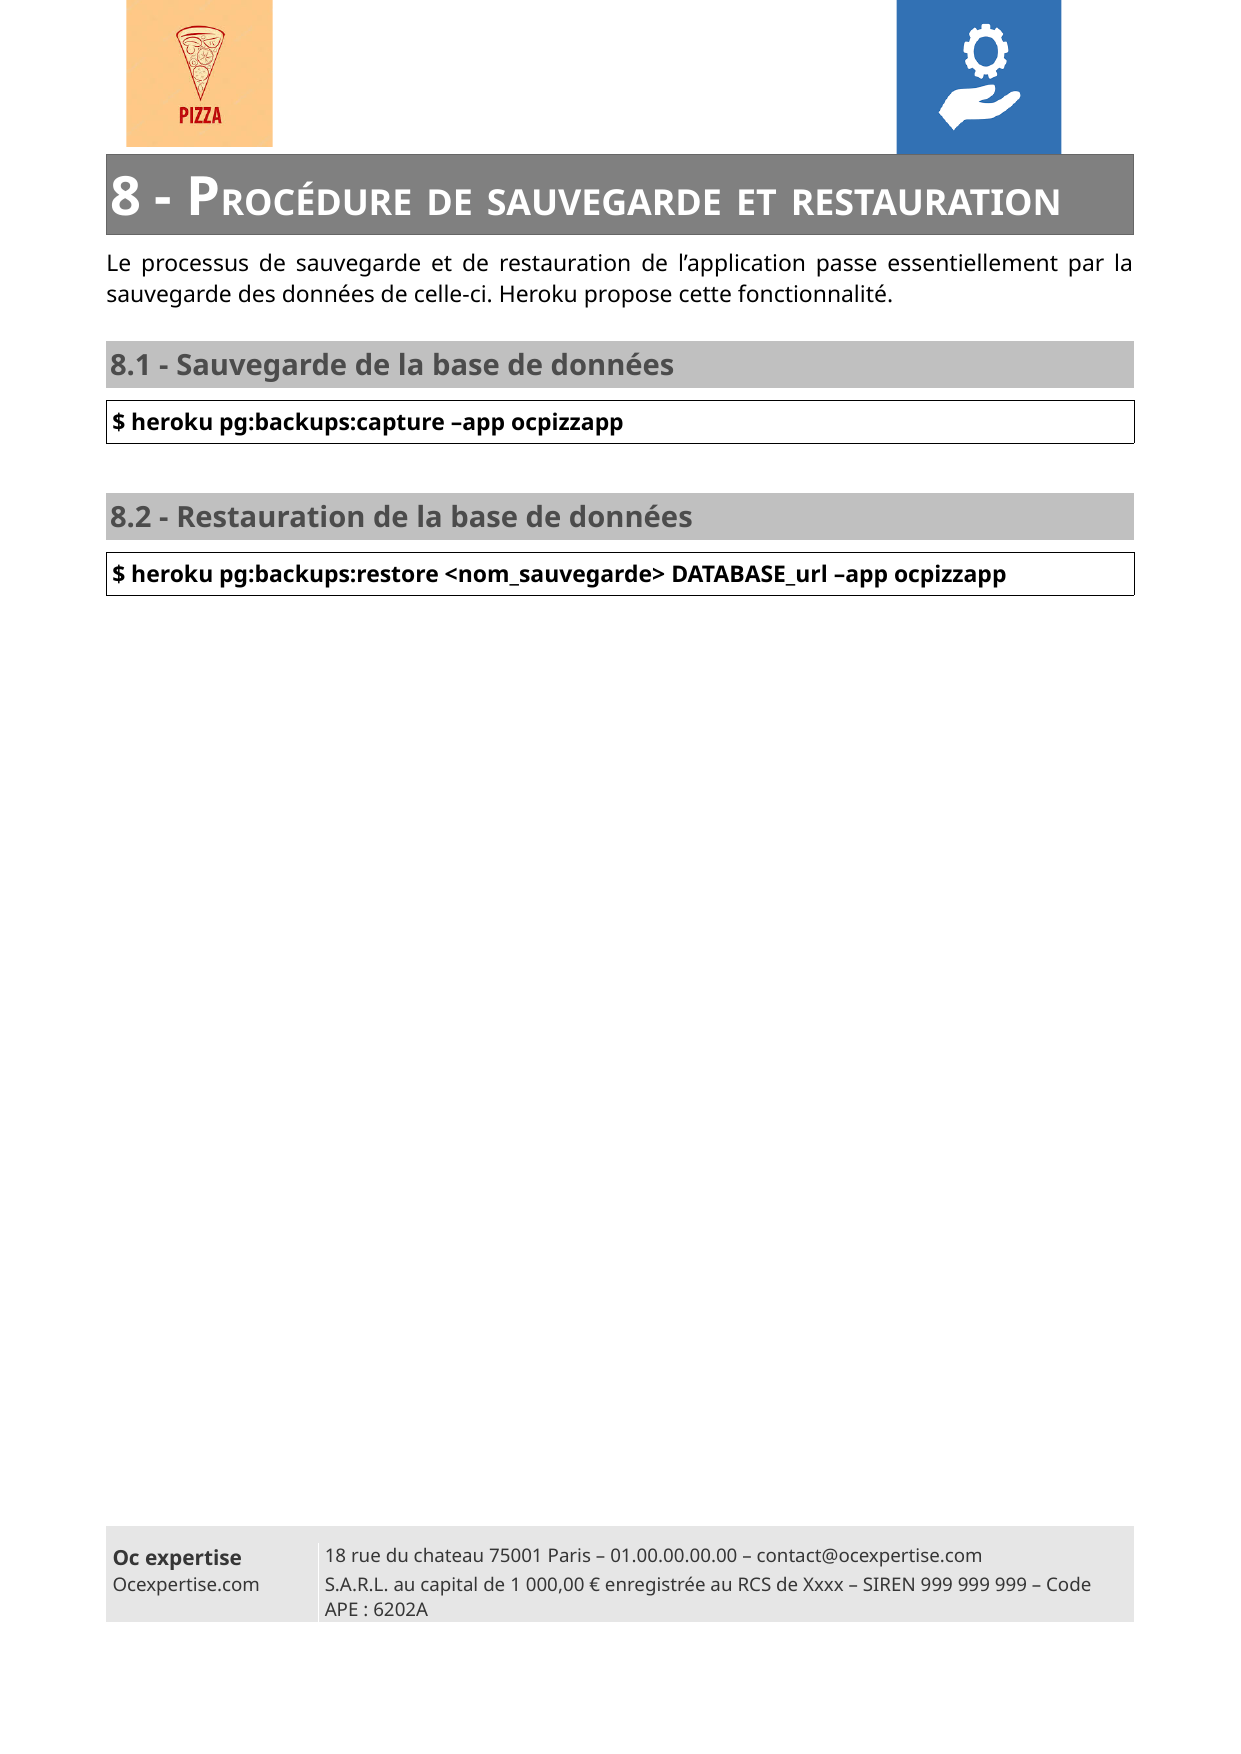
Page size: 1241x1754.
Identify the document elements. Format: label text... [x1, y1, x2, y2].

text Le processus de sauvegarde et de restauration de l’application passe essentiellement par la sauvegarde des données de celle-ci. Heroku propose cette fonctionnalité. [106, 247, 1134, 310]
subtitle Procédure de sauvegarde et restauration [107, 155, 1133, 234]
picture [896, 0, 1062, 154]
table_header $ heroku pg:backups:restore <nom_sauvegarde> DATABASE_url –app ocpizzapp [107, 553, 1134, 595]
table_header $ heroku pg:backups:capture –app ocpizzapp [107, 401, 1134, 443]
picture [126, 0, 273, 147]
subtitle Restauration de la base de données [107, 494, 1133, 539]
subtitle Sauvegarde de la base de données [107, 342, 1133, 387]
